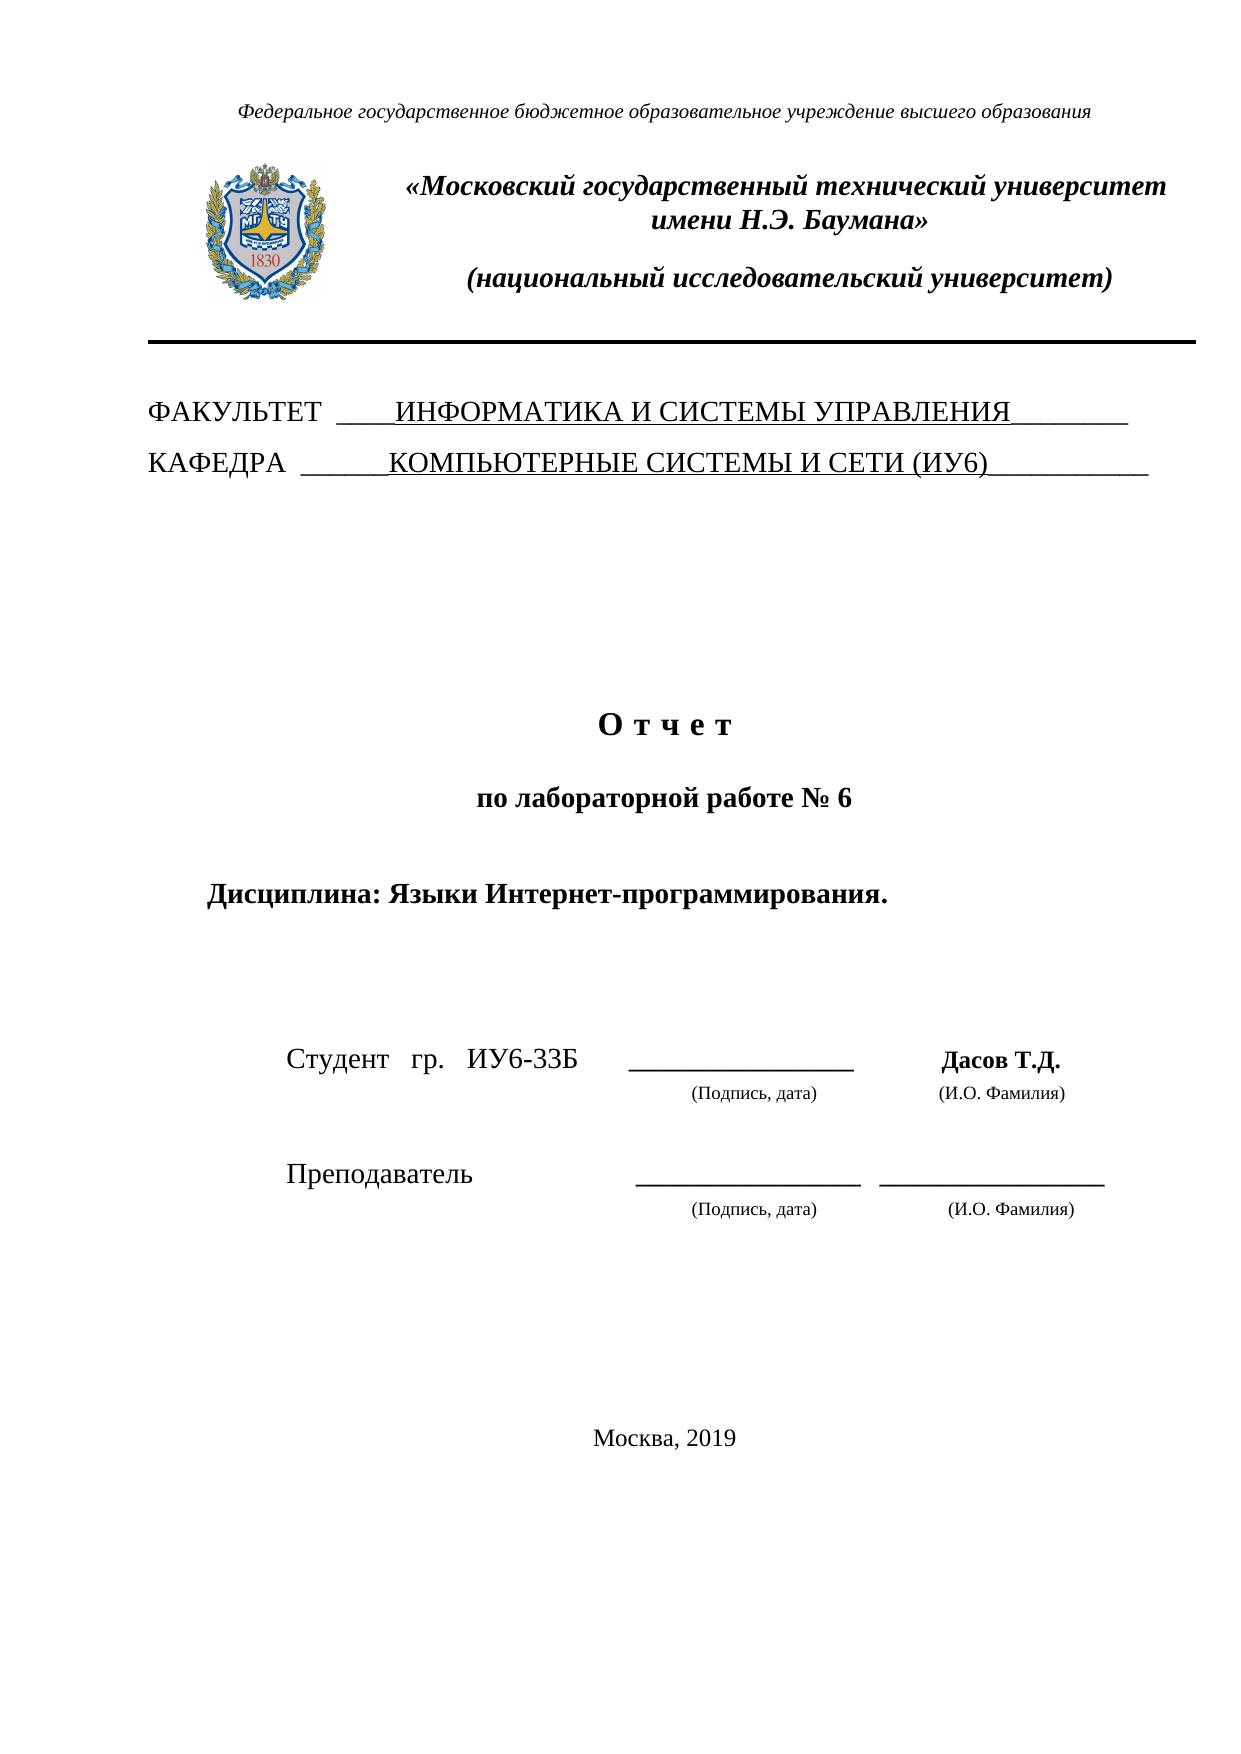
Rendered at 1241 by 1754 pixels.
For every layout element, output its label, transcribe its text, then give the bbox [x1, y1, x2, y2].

text Дисциплина: Языки Интернет-программирования. [207, 876, 1181, 910]
text (Подпись, дата) (И.О. Фамилия) [148, 1075, 1181, 1106]
text Студент гр. ИУ6-33Б __________________ Дасов Т.Д. [148, 1043, 1181, 1075]
text КАФЕДРА ______Компьютерные Системы и сети (ИУ6)___________ [148, 445, 1181, 478]
text Москва, 2019 [148, 1423, 1181, 1451]
table_header [148, 123, 384, 339]
text по лабораторной работе № 6 [148, 780, 1181, 814]
text (Подпись, дата) (И.О. Фамилия) [148, 1190, 1181, 1221]
text Преподаватель __________________ __________________ [148, 1159, 1181, 1190]
picture [206, 163, 326, 300]
text ФАКУЛЬТЕТ ____ИНФОРМАТИКА И СИСТЕМЫ УПРАВЛЕНИЯ________ [148, 394, 1181, 428]
table_header «Московский государственный технический университет имени Н.Э. Баумана» (национальный исследовательский университет) [384, 123, 1196, 339]
text Отчет [148, 704, 1181, 743]
text Федеральное государственное бюджетное образовательное учреждение высшего образования [148, 99, 1181, 123]
